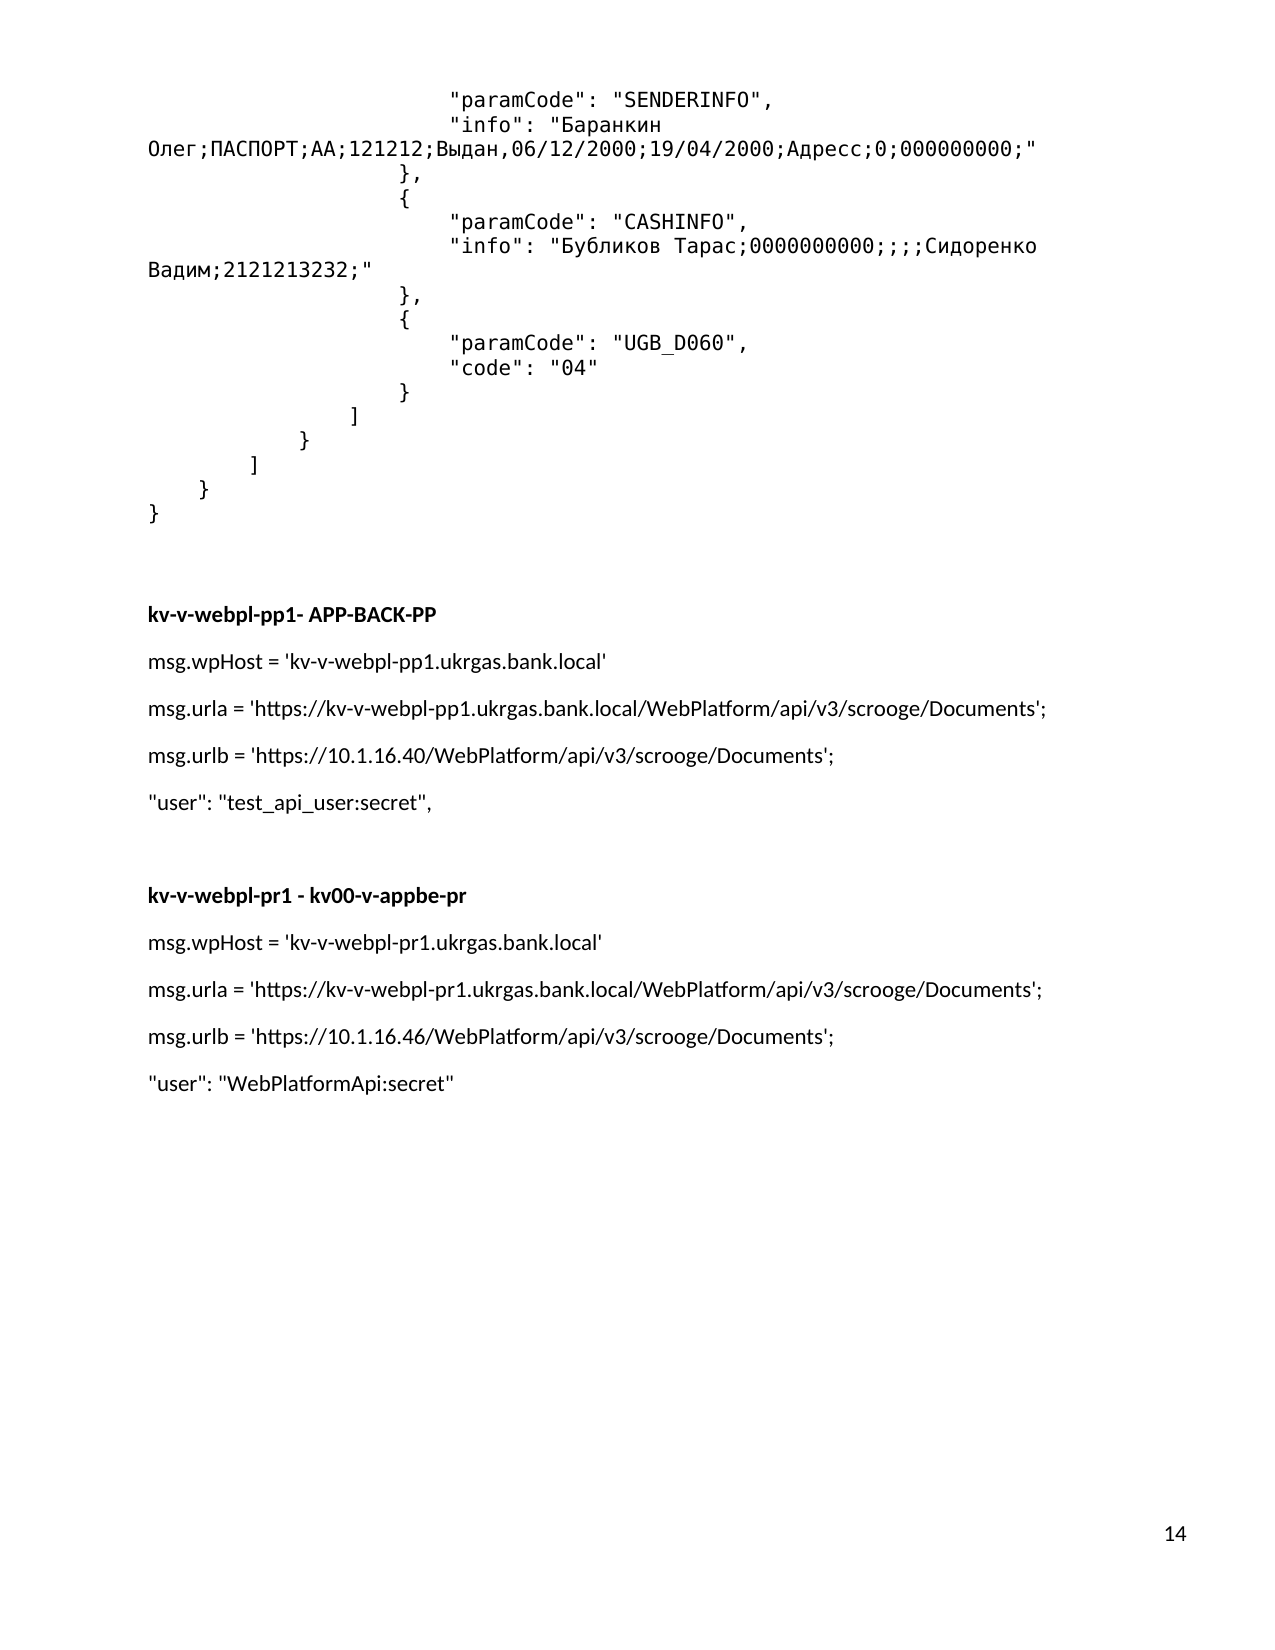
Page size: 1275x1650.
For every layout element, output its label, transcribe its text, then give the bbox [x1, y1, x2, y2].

text "code": "04" [148, 356, 1186, 380]
text msg.wpHost = 'kv-v-webpl-pr1.ukrgas.bank.local' [148, 928, 1186, 956]
text } [148, 380, 1186, 404]
text }, [148, 283, 1186, 307]
text "paramCode": "CASHINFO", [148, 210, 1186, 234]
text "paramCode": "SENDERINFO", [148, 88, 1186, 113]
text "info": "Бубликов Тарас;0000000000;;;;Сидоренко Вадим;2121213232;" [148, 234, 1186, 283]
text "info": "Баранкин Олег;ПАСПОРТ;АА;121212;Выдан,06/12/2000;19/04/2000;Адресс;0;000000000;" [148, 113, 1186, 161]
text } [148, 501, 1186, 525]
text msg.urlb = 'https://10.1.16.46/WebPlatform/api/v3/scrooge/Documents'; [148, 1022, 1186, 1050]
text kv-v-webpl-pp1- APP-BACK-PP [148, 600, 1186, 628]
text { [148, 186, 1186, 210]
text { [148, 307, 1186, 331]
text msg.urla = 'https://kv-v-webpl-pp1.ukrgas.bank.local/WebPlatform/api/v3/scrooge/Documents'; [148, 694, 1186, 722]
text "user": "WebPlatformApi:secret" [148, 1069, 1186, 1097]
text msg.urla = 'https://kv-v-webpl-pr1.ukrgas.bank.local/WebPlatform/api/v3/scrooge/Documents'; [148, 975, 1186, 1003]
text ] [148, 404, 1186, 428]
text } [148, 428, 1186, 453]
text kv-v-webpl-pr1 - kv00-v-appbe-pr [148, 882, 1186, 909]
text ] [148, 453, 1186, 477]
text }, [148, 161, 1186, 186]
text "paramCode": "UGB_D060", [148, 331, 1186, 356]
text msg.urlb = 'https://10.1.16.40/WebPlatform/api/v3/scrooge/Documents'; [148, 741, 1186, 769]
text "user": "test_api_user:secret", [148, 788, 1186, 816]
text msg.wpHost = 'kv-v-webpl-pp1.ukrgas.bank.local' [148, 647, 1186, 675]
text } [148, 477, 1186, 501]
